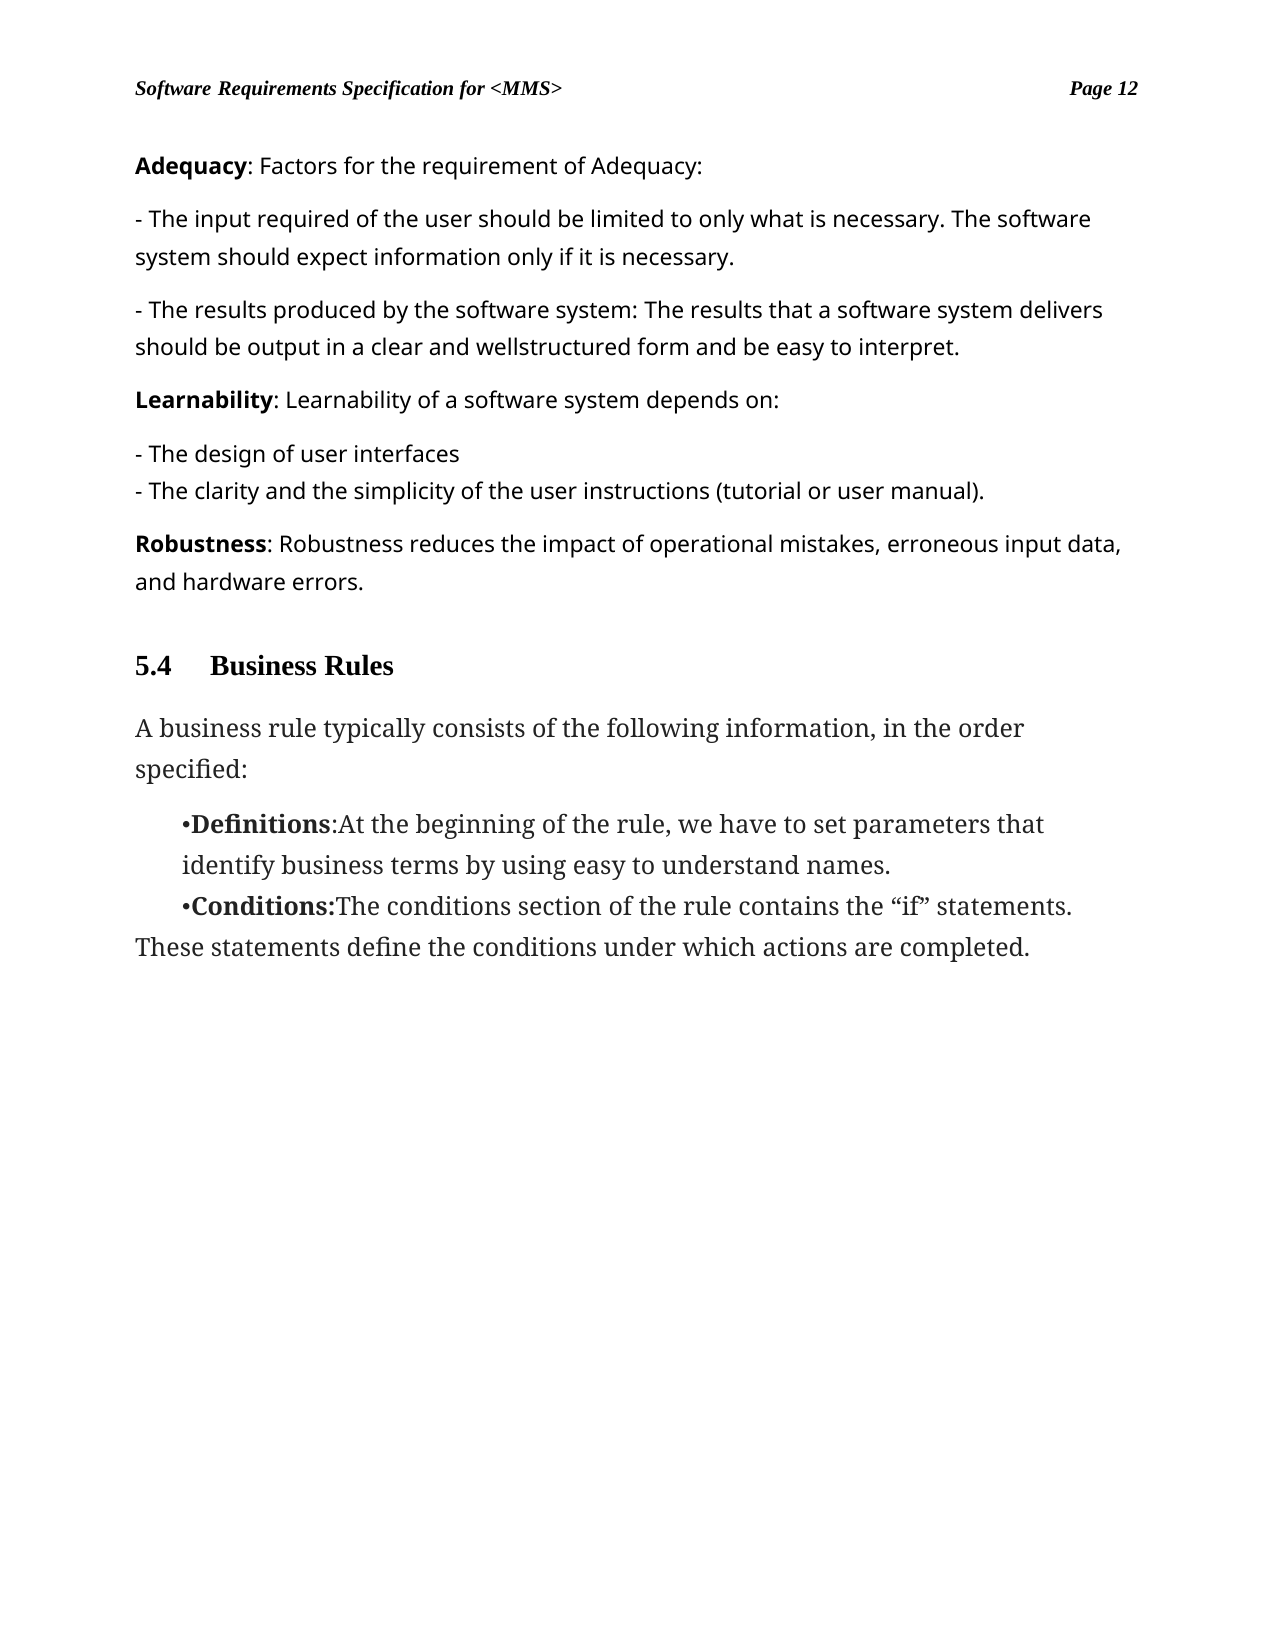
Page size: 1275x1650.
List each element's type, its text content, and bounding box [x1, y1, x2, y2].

text A business rule typically consists of the following information, in the order specified: [135, 711, 1140, 786]
text - The input required of the user should be limited to only what is necessary. The software system should expect information only if it is necessary. [135, 203, 1140, 272]
text These statements define the conditions under which actions are completed. [135, 929, 1140, 963]
text Robustness: Robustness reduces the impact of operational mistakes, erroneous input data, and hardware errors. [135, 528, 1140, 597]
text - The design of user interfaces - The clarity and the simplicity of the user instructions (tutorial or user manual). [135, 437, 1140, 506]
text - The results produced by the software system: The results that a software system delivers should be output in a clear and wellstructured form and be easy to interpret. [135, 294, 1140, 362]
subtitle Business Rules [135, 648, 1140, 681]
text Adequacy: Factors for the requirement of Adequacy: [135, 150, 1140, 181]
text Learnability: Learnability of a software system depends on: [135, 384, 1140, 416]
list Definitions:At the beginning of the rule, we have to set parameters that identify business terms by using easy to understand names. [182, 807, 1140, 882]
list Conditions:The conditions section of the rule contains the “if” statements. [182, 888, 1140, 923]
